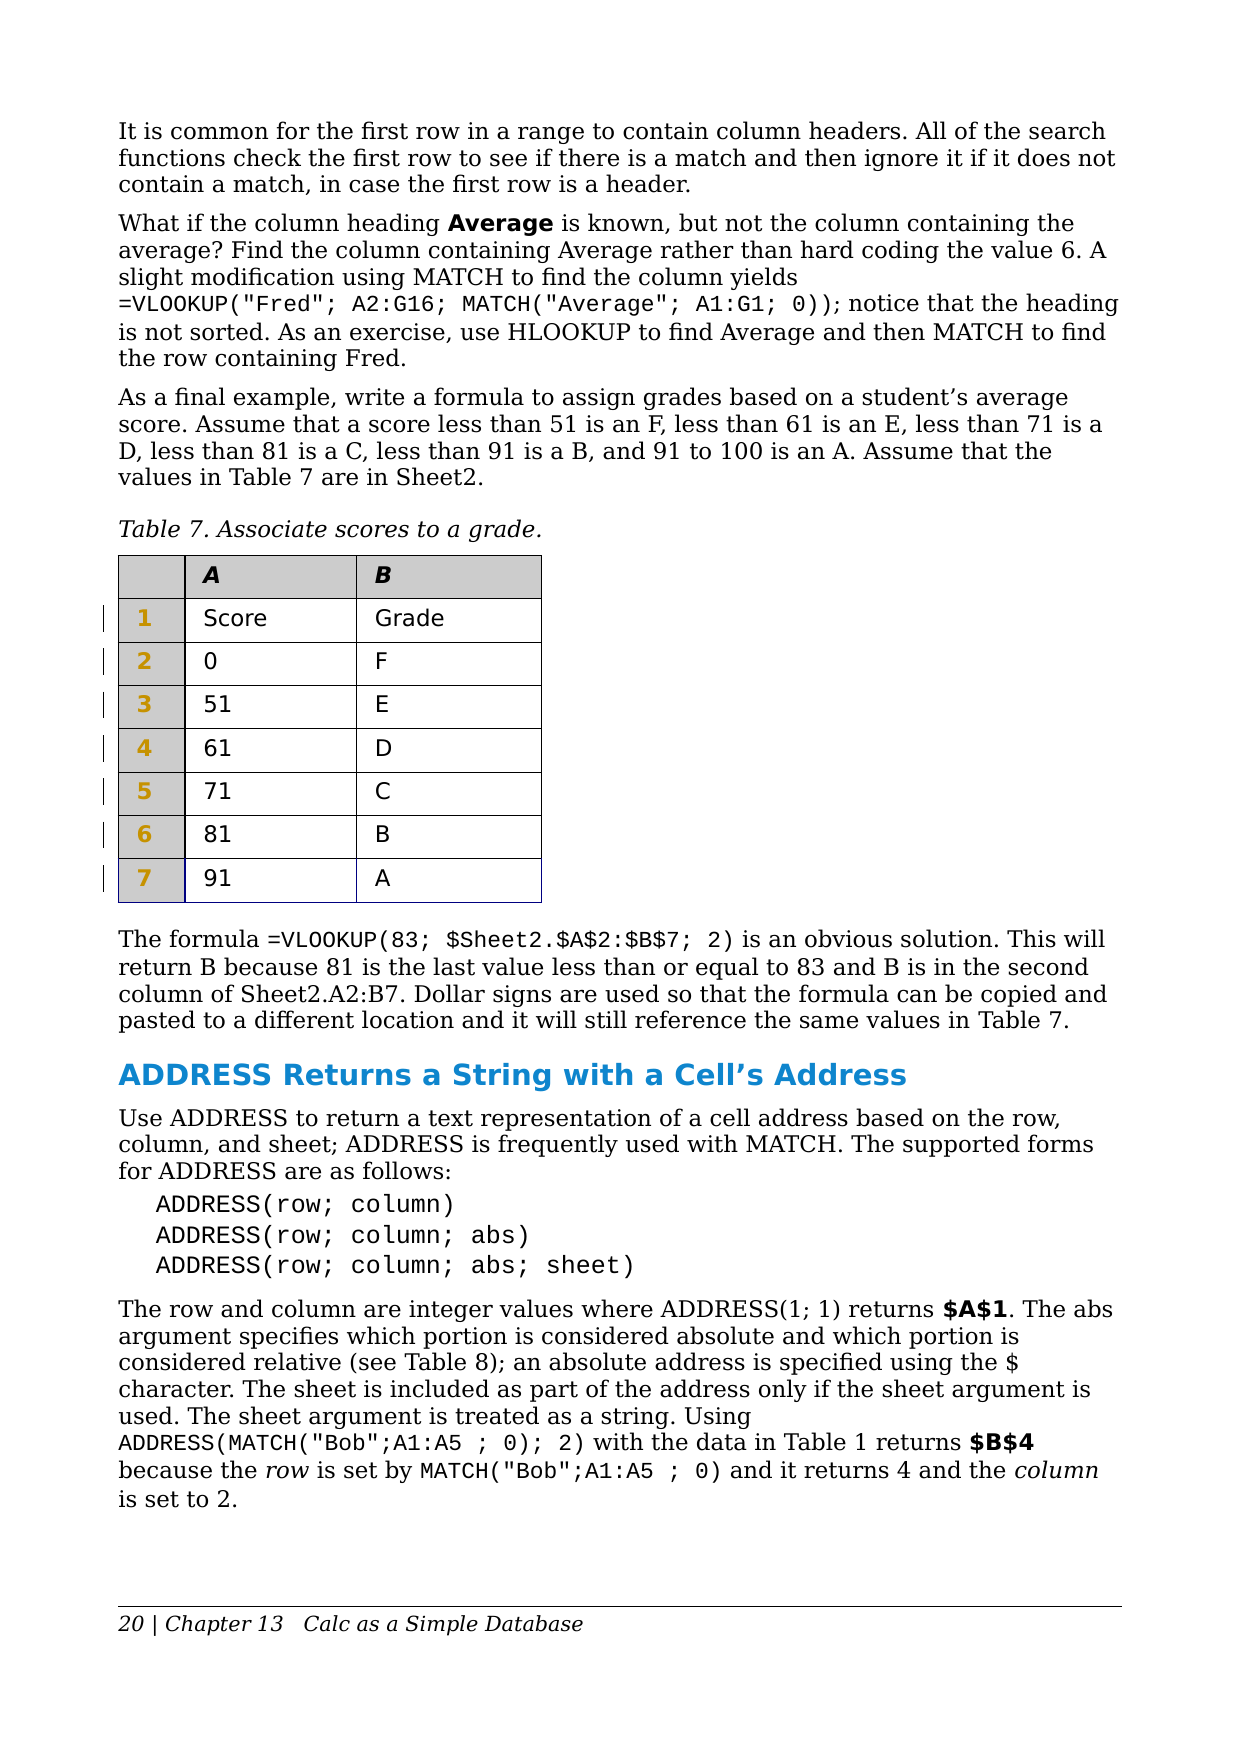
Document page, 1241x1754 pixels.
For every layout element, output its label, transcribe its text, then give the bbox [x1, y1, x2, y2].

table_cell 71 [186, 773, 356, 815]
text Table 7. Associate scores to a grade. [118, 516, 1122, 543]
text What if the column heading Average is known, but not the column containing the average? Find the column containing Average rather than hard coding the value 6. A slight modification using MATCH to find the column yields =VLOOKUP("Fred"; A2:G16; MATCH("Average"; A1:G1; 0)); notice that the heading is not sorted. As an exercise, use HLOOKUP to find Average and then MATCH to find the row containing Fred. [118, 211, 1122, 372]
table_cell A [357, 859, 541, 902]
table_cell 51 [186, 686, 356, 728]
table_cell 5 [119, 773, 184, 815]
table_cell 4 [119, 729, 184, 772]
table_cell F [357, 643, 541, 685]
table_cell E [357, 686, 541, 728]
table_cell Grade [357, 599, 541, 642]
table_cell 91 [186, 859, 356, 902]
table_cell B [357, 816, 541, 858]
text ADDRESS(row; column) [156, 1191, 1092, 1220]
table_cell Score [186, 599, 356, 642]
table_cell 2 [119, 643, 184, 685]
table_cell 1 [119, 599, 184, 642]
table_cell 61 [186, 729, 356, 772]
table_cell 0 [186, 643, 356, 685]
list Use ADDRESS to return a text representation of a cell address based on the row, column, and sheet; ADDRESS is frequently used with MATCH. The supported forms for ADDRESS are as follows: [118, 1105, 1122, 1185]
text The formula =VLOOKUP(83; $Sheet2.$A$2:$B$7; 2) is an obvious solution. This will return B because 81 is the last value less than or equal to 83 and B is in the second column of Sheet2.A2:B7. Dollar signs are used so that the formula can be copied and pasted to a different location and it will still reference the same values in Table 7. [118, 926, 1122, 1034]
table_header A [186, 556, 356, 598]
text It is common for the first row in a range to contain column headers. All of the search functions check the first row to see if there is a match and then ignore it if it does not contain a match, in case the first row is a header. [118, 118, 1122, 198]
table_cell C [357, 773, 541, 815]
table_cell D [357, 729, 541, 772]
table_cell 7 [119, 859, 184, 902]
table_cell 6 [119, 816, 184, 858]
text ADDRESS(row; column; abs; sheet) [156, 1253, 1092, 1281]
text ADDRESS(row; column; abs) [156, 1222, 1092, 1251]
subtitle ADDRESS Returns a String with a Cell’s Address [118, 1059, 1122, 1093]
table_cell 3 [119, 686, 184, 728]
table_cell 81 [186, 816, 356, 858]
text As a final example, write a formula to assign grades based on a student’s average score. Assume that a score less than 51 is an F, less than 61 is an E, less than 71 is a D, less than 81 is a C, less than 91 is a B, and 91 to 100 is an A. Assume that the values in Table 7 are in Sheet2. [118, 384, 1122, 491]
table_header B [357, 556, 541, 598]
table_header [119, 556, 184, 598]
text The row and column are integer values where ADDRESS(1; 1) returns $A$1. The abs argument specifies which portion is considered absolute and which portion is considered relative (see Table 8); an absolute address is specified using the $ character. The sheet is included as part of the address only if the sheet argument is used. The sheet argument is treated as a string. Using ADDRESS(MATCH("Bob";A1:A5 ; 0); 2) with the data in Table 1 returns $B$4 because the row is set by MATCH("Bob";A1:A5 ; 0) and it returns 4 and the column is set to 2. [118, 1296, 1122, 1512]
